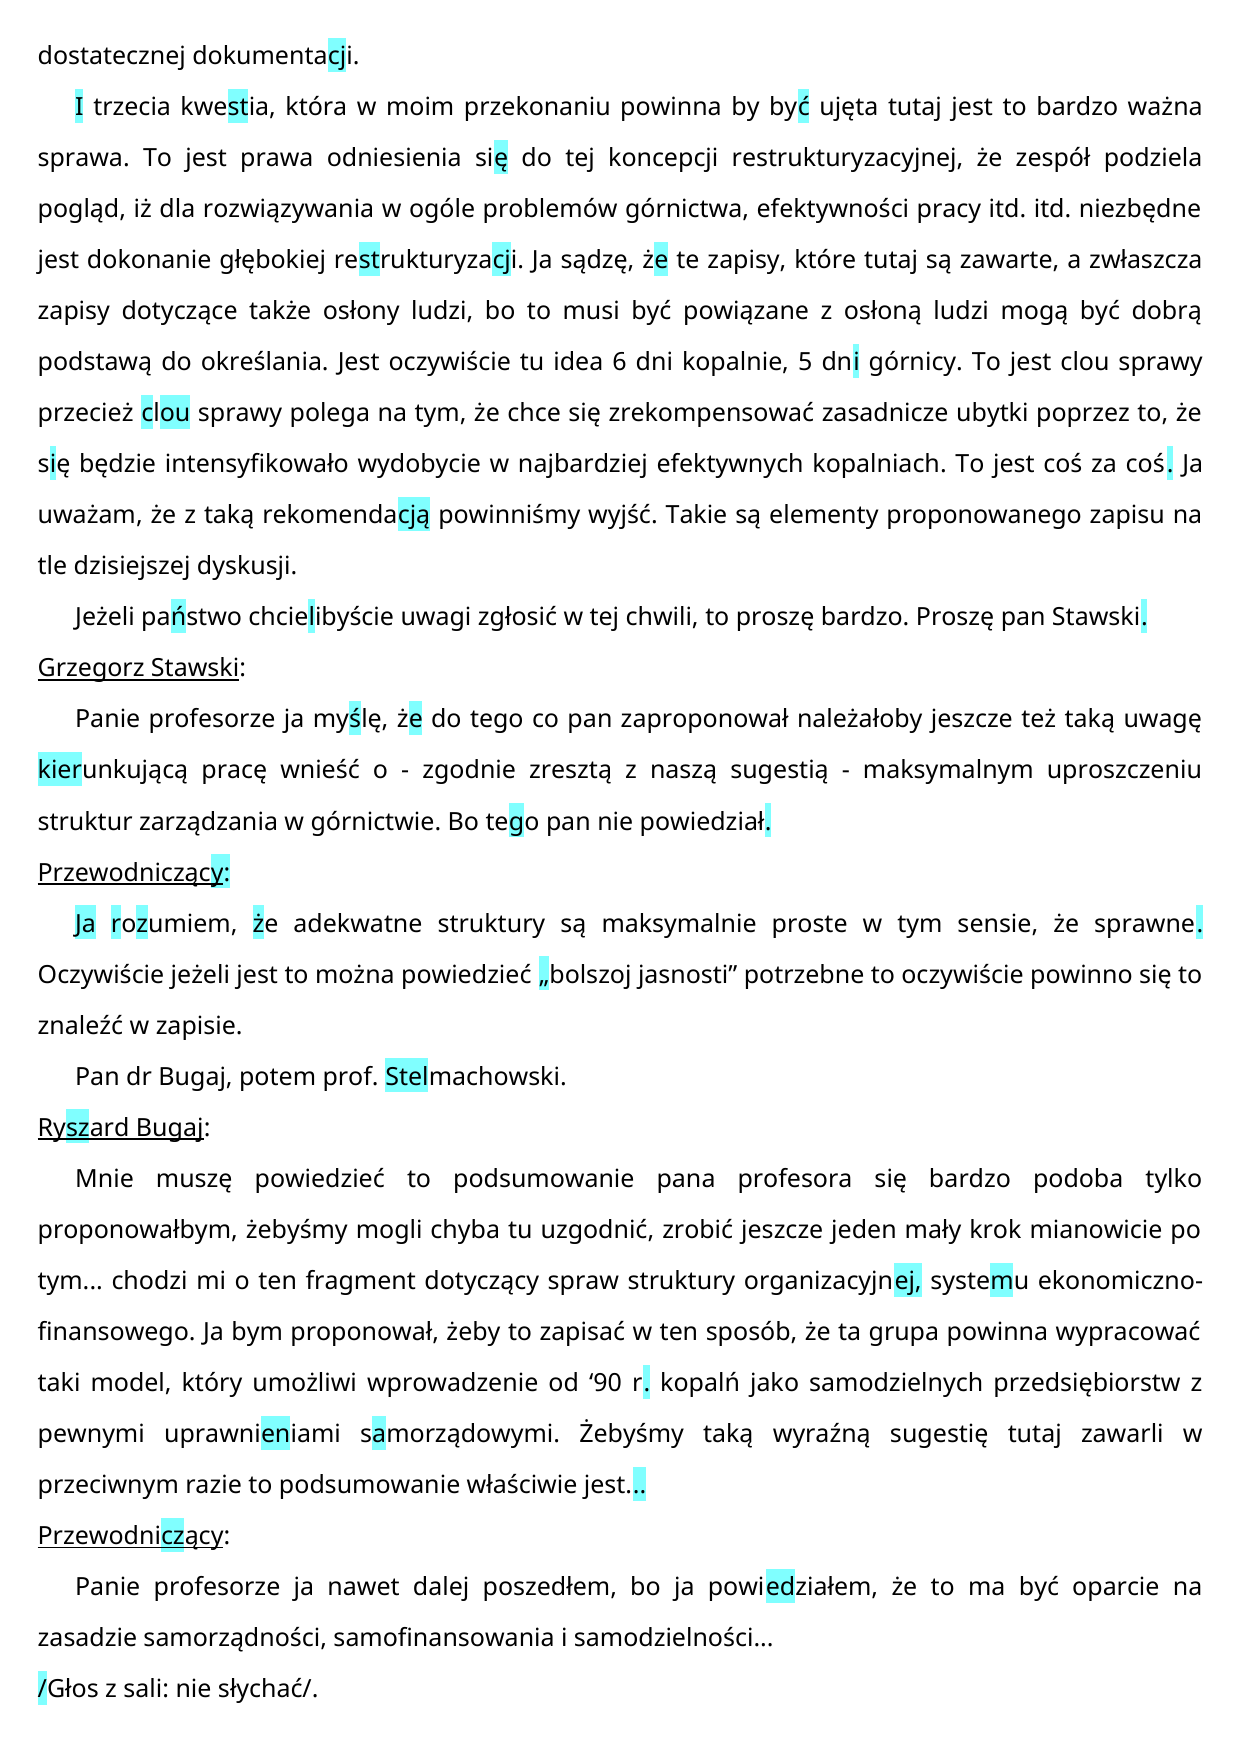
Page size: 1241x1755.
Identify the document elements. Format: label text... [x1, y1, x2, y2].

text Ja rozumiem, że adekwatne struktury są maksymalnie proste w tym sensie, że sprawne. Oczywiście jeżeli jest to można powiedzieć „bolszoj jasnosti” potrzebne to oczywiście powinno się to znaleźć w zapisie. [37, 905, 1203, 1041]
text Panie profesorze ja myślę, że do tego co pan zaproponował należałoby jeszcze też taką uwagę kierunkującą pracę wnieść o - zgodnie zresztą z naszą sugestią - maksymalnym uproszczeniu struktur zarządzania w górnictwie. Bo tego pan nie powiedział. [37, 701, 1203, 837]
text Grzegorz Stawski: [37, 650, 1203, 684]
text I trzecia kwestia, która w moim przekonaniu powinna by być ujęta tutaj jest to bardzo ważna sprawa. To jest prawa odniesienia się do tej koncepcji restrukturyzacyjnej, że zespół podziela pogląd, iż dla rozwiązywania w ogóle problemów górnictwa, efektywności pracy itd. itd. niezbędne jest dokonanie głębokiej restrukturyzacji. Ja sądzę, że te zapisy, które tutaj są zawarte, a zwłaszcza zapisy dotyczące także osłony ludzi, bo to musi być powiązane z osłoną ludzi mogą być dobrą podstawą do określania. Jest oczywiście tu idea 6 dni kopalnie, 5 dni górnicy. To jest clou sprawy przecież clou sprawy polega na tym, że chce się zrekompensować zasadnicze ubytki poprzez to, że się będzie intensyfikowało wydobycie w najbardziej efektywnych kopalniach. To jest coś za coś. Ja uważam, że z taką rekomendacją powinniśmy wyjść. Takie są elementy proponowanego zapisu na tle dzisiejszej dyskusji. [37, 88, 1203, 582]
text Przewodniczący: [37, 1518, 1203, 1552]
text /Głos z sali: nie słychać/. [37, 1671, 1203, 1705]
text Panie profesorze ja nawet dalej poszedłem, bo ja powiedziałem, że to ma być oparcie na zasadzie samorządności, samofinansowania i samodzielności... [37, 1569, 1203, 1654]
text Jeżeli państwo chcielibyście uwagi zgłosić w tej chwili, to proszę bardzo. Proszę pan Stawski. [37, 599, 1203, 633]
text Pan dr Bugaj, potem prof. Stelmachowski. [37, 1058, 1203, 1092]
text Ryszard Bugaj: [37, 1109, 1203, 1143]
text Przewodniczący: [37, 854, 1203, 888]
text dostatecznej dokumentacji. [37, 37, 1203, 72]
text Mnie muszę powiedzieć to podsumowanie pana profesora się bardzo podoba tylko proponowałbym, żebyśmy mogli chyba tu uzgodnić, zrobić jeszcze jeden mały krok mianowicie po tym... chodzi mi o ten fragment dotyczący spraw struktury organizacyjnej, systemu ekonomiczno-finansowego. Ja bym proponował, żeby to zapisać w ten sposób, że ta grupa powinna wypracować taki model, który umożliwi wprowadzenie od ‘90 r. kopalń jako samodzielnych przedsiębiorstw z pewnymi uprawnieniami samorządowymi. Żebyśmy taką wyraźną sugestię tutaj zawarli w przeciwnym razie to podsumowanie właściwie jest... [37, 1160, 1203, 1501]
